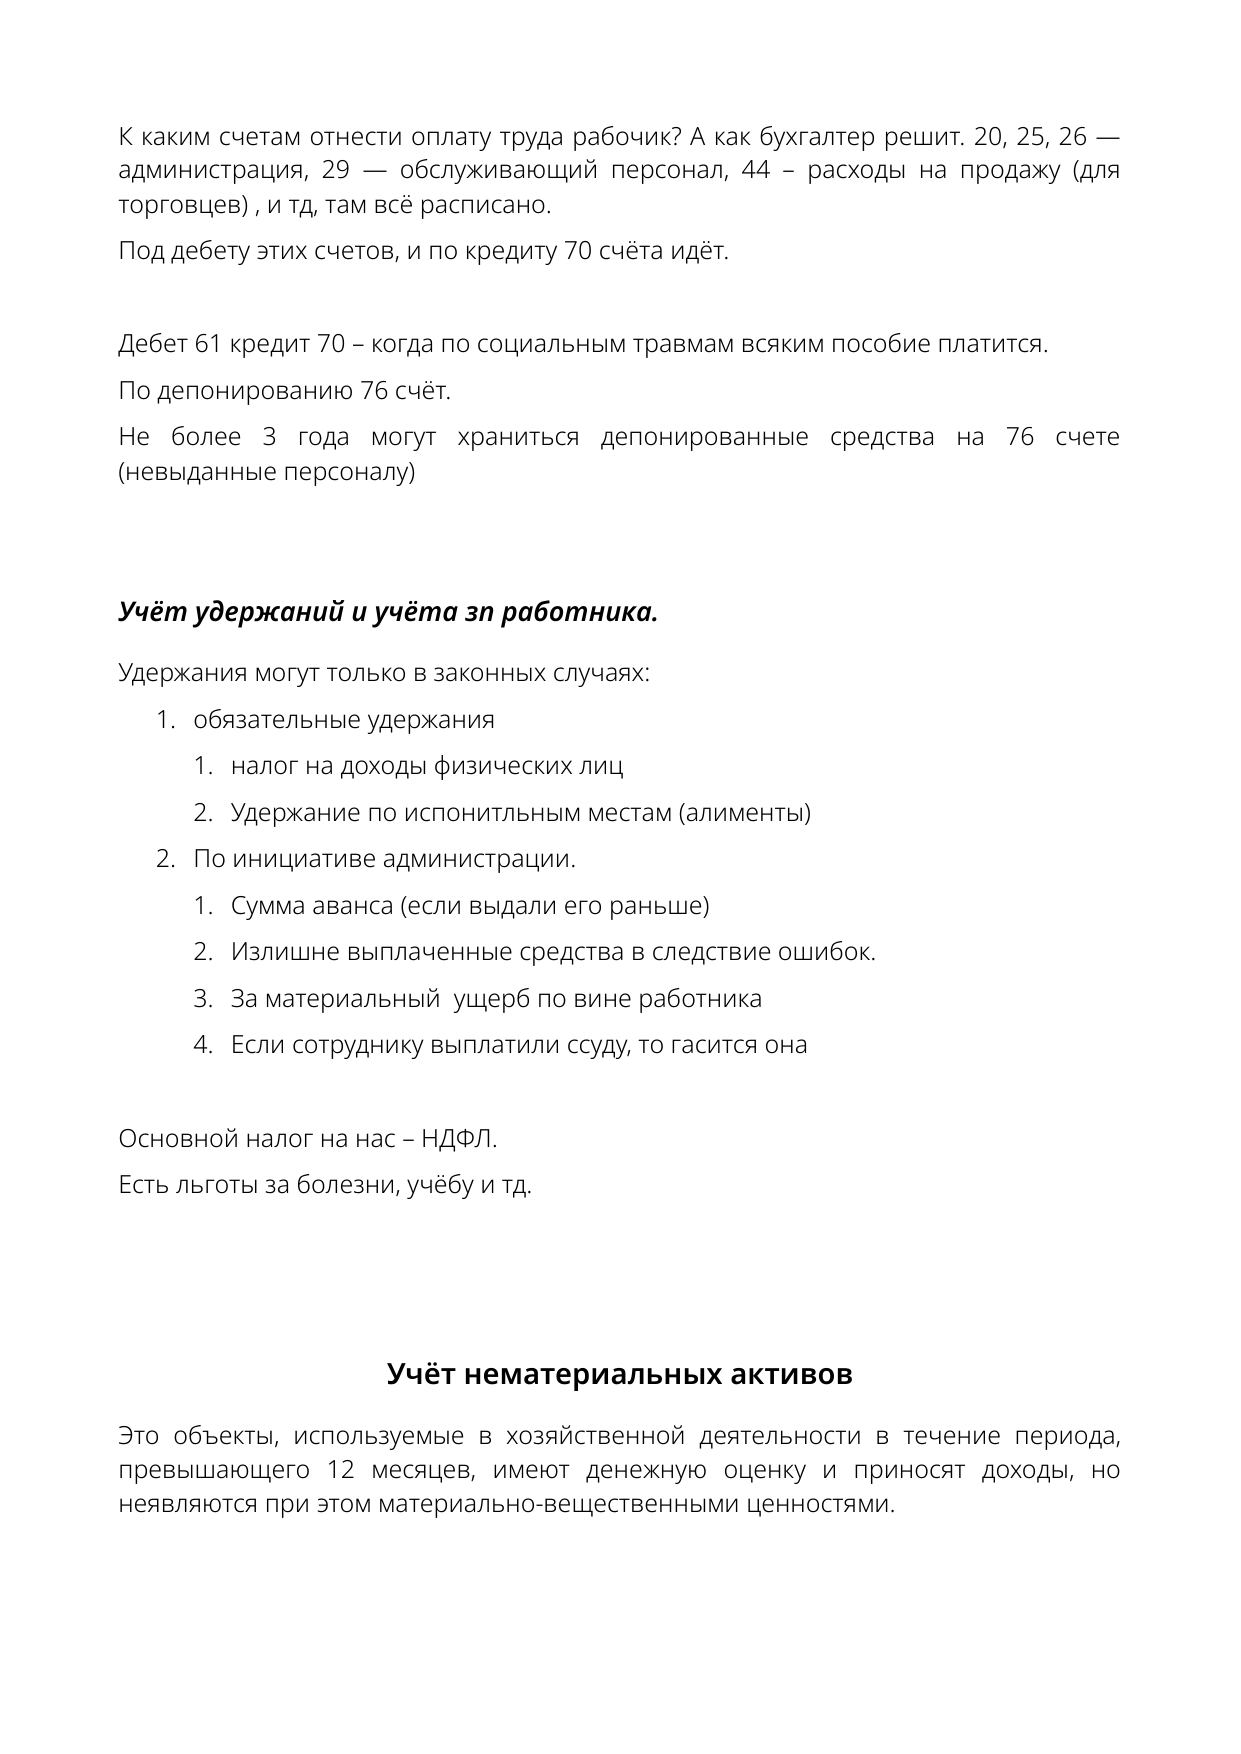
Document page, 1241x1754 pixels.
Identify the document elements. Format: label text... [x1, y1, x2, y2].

list налог на доходы физических лиц [193, 748, 1122, 782]
text Основной налог на нас – НДФЛ. [118, 1120, 1122, 1154]
text Дебет 61 кредит 70 – когда по социальным травмам всяким пособие платится. [118, 326, 1122, 360]
subtitle Учёт удержаний и учёта зп работника. [118, 593, 1122, 630]
list Удержание по испонитльным местам (алименты) [193, 794, 1122, 828]
text К каким счетам отнести оплату труда рабочик? А как бухгалтер решит. 20, 25, 26 — администрация, 29 — обслуживающий персонал, 44 – расходы на продажу (для торговцев) , и тд, там всё расписано. [118, 118, 1122, 220]
text Есть льготы за болезни, учёбу и тд. [118, 1167, 1122, 1201]
text По депонированию 76 счёт. [118, 372, 1122, 407]
list обязательные удержания [156, 701, 1122, 735]
text Это объекты, используемые в хозяйственной деятельности в течение периода, превышающего 12 месяцев, имеют денежную оценку и приносят доходы, но неявляются при этом материально-вещественными ценностями. [118, 1418, 1122, 1520]
list По инициативе администрации. [156, 841, 1122, 875]
text Под дебету этих счетов, и по кредиту 70 счёта идёт. [118, 233, 1122, 267]
list Излишне выплаченные средства в следствие ошибок. [193, 934, 1122, 968]
text Удержания могут только в законных случаях: [118, 655, 1122, 689]
subtitle Учёт нематериальных активов [118, 1353, 1122, 1393]
list Если сотруднику выплатили ссуду, то гасится она [193, 1027, 1122, 1061]
list За материальный ущерб по вине работника [193, 981, 1122, 1015]
list Сумма аванса (если выдали его раньше) [193, 887, 1122, 922]
text Не более 3 года могут храниться депонированные средства на 76 счете (невыданные персоналу) [118, 419, 1122, 487]
